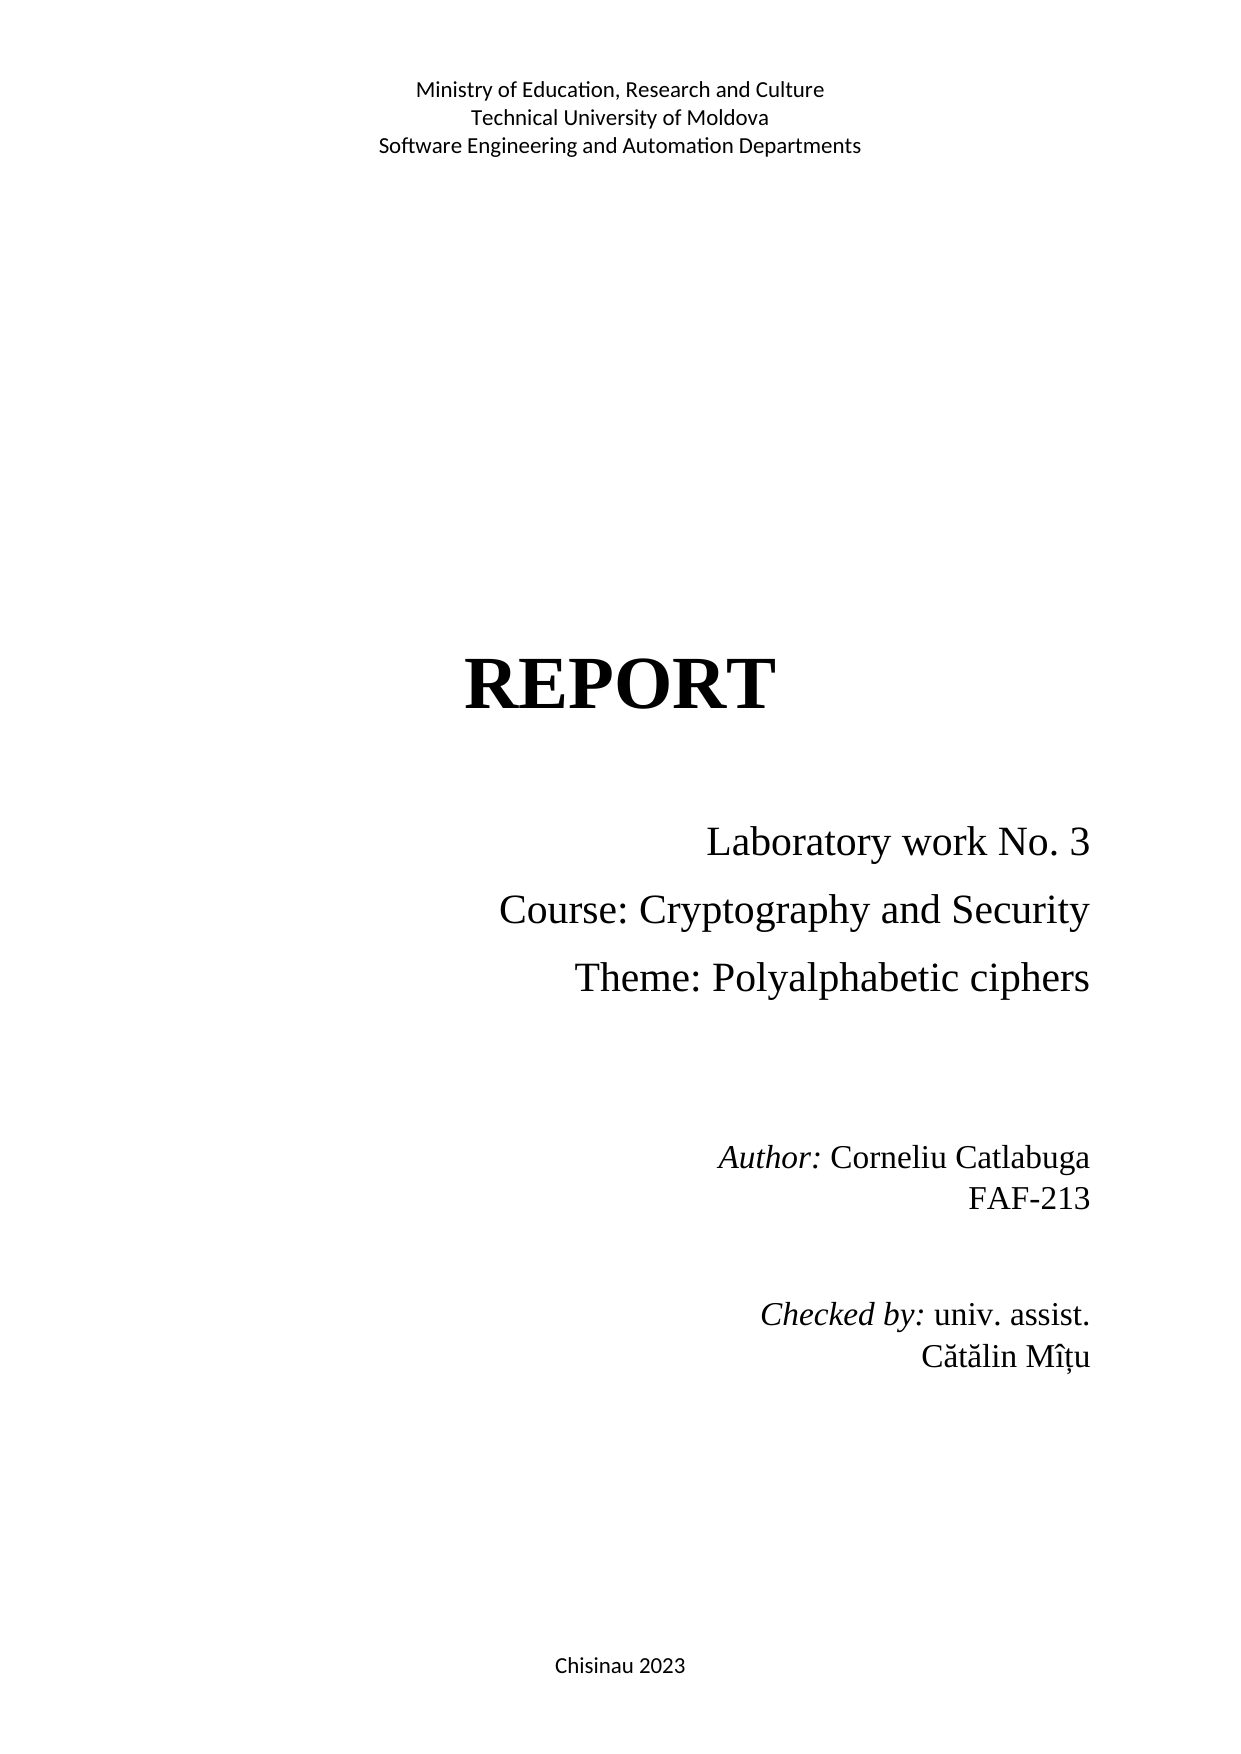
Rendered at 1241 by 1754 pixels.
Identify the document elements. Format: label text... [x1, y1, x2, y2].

text REPORT [150, 638, 1090, 724]
text Author: Corneliu Catlabuga FAF-213 [150, 1137, 1090, 1217]
text Laboratory work No. 3 [150, 816, 1090, 864]
text Theme: Polyalphabetic ciphers [150, 953, 1090, 1001]
text Course: Cryptography and Security [150, 884, 1090, 932]
text Checked by: univ. assist. Cătălin Mîțu [150, 1295, 1090, 1374]
